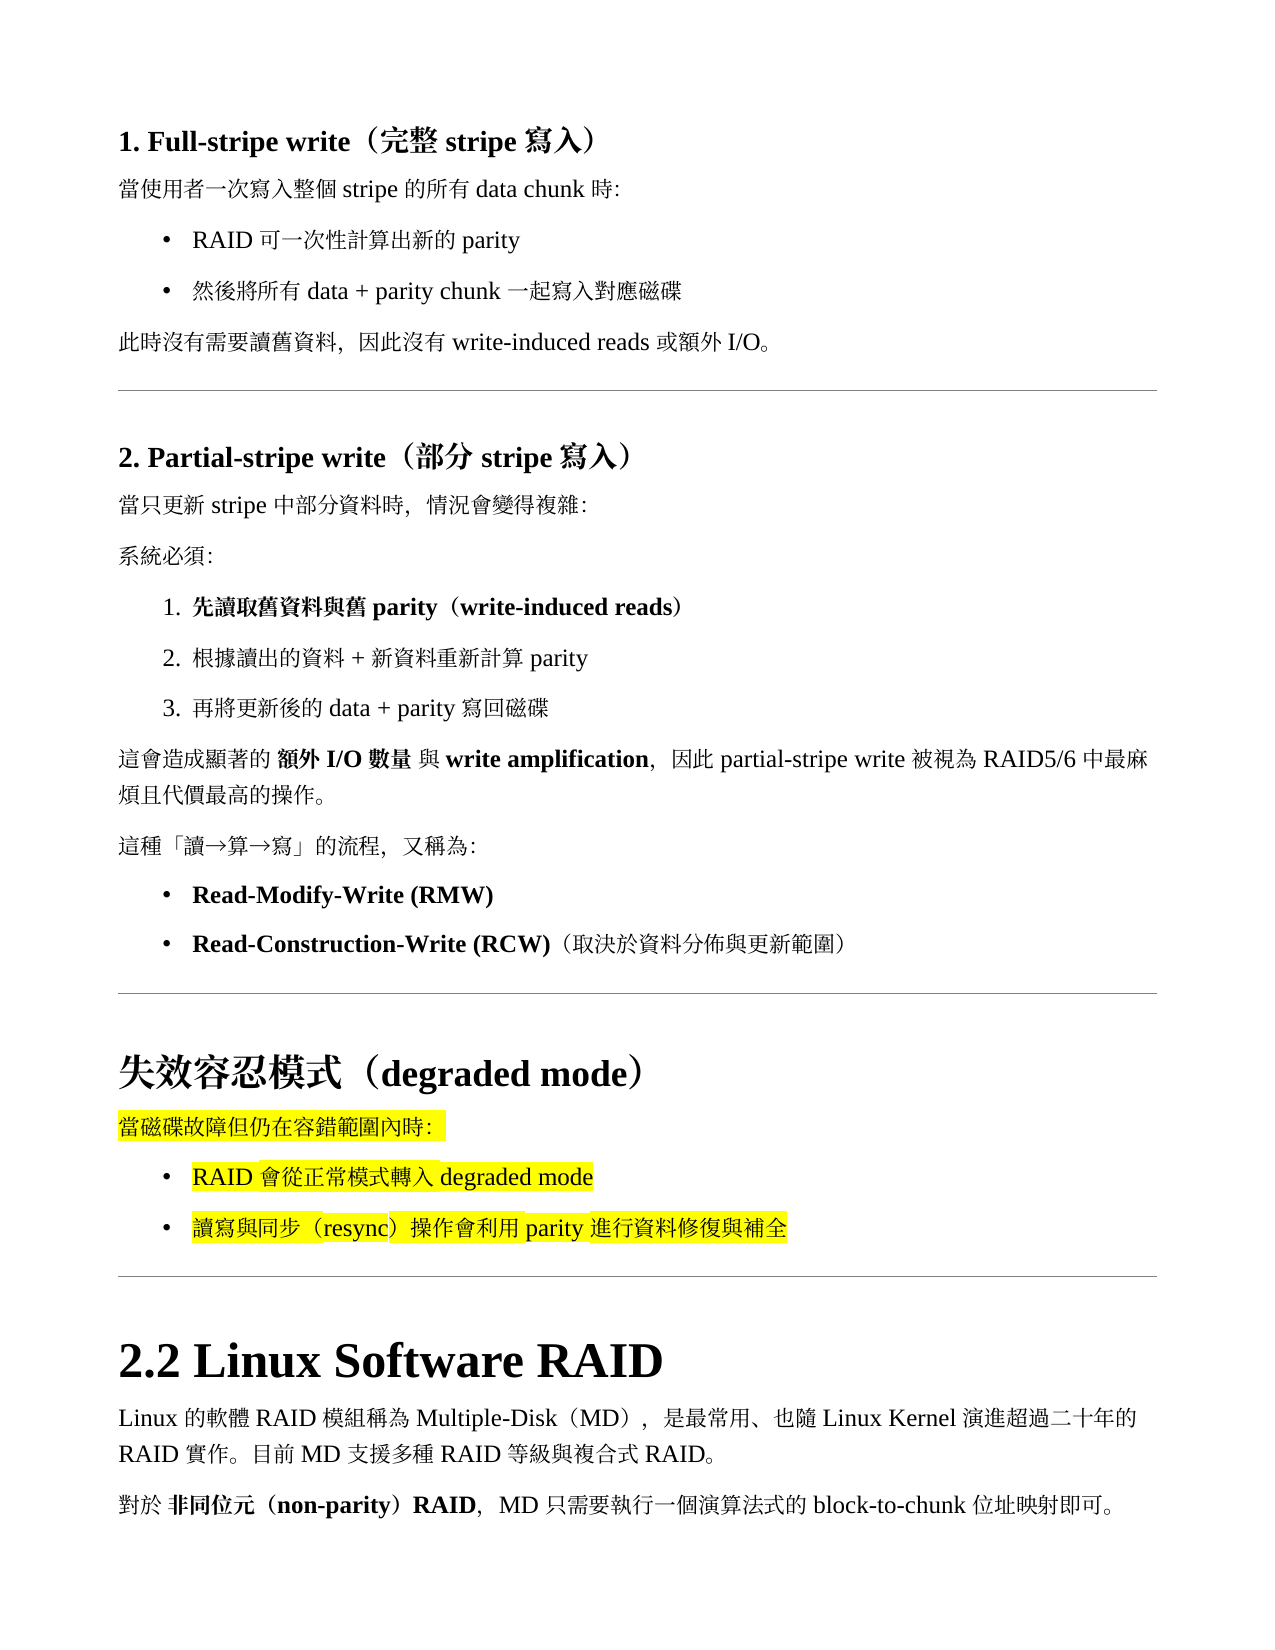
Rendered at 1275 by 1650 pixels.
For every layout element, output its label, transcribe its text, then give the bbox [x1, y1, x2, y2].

subtitle 1. Full-stripe write（完整 stripe 寫入） [118, 118, 1157, 160]
list Read-Construction-Write (RCW)（取決於資料分佈與更新範圍） [162, 927, 1157, 959]
text 這種「讀→算→寫」的流程，又稱為： [118, 829, 1157, 861]
subtitle 失效容忍模式（degraded mode） [118, 1043, 1157, 1097]
text 這會造成顯著的 額外 I/O 數量 與 write amplification，因此 partial-stripe write 被視為 RAID5/6 中最麻煩且代價最高的操作。 [118, 742, 1157, 810]
list 先讀取舊資料與舊 parity（write-induced reads） [162, 590, 1157, 622]
text 對於 非同位元（non-parity）RAID，MD 只需要執行一個演算法式的 block-to-chunk 位址映射即可。 [118, 1488, 1157, 1519]
list 再將更新後的 data + parity 寫回磁碟 [162, 692, 1157, 723]
list RAID 會從正常模式轉入 degraded mode [162, 1160, 1157, 1192]
list 讀寫與同步（resync）操作會利用 parity 進行資料修復與補全 [162, 1211, 1157, 1243]
text 當磁碟故障但仍在容錯範圍內時： [118, 1110, 1157, 1141]
list Read-Modify-Write (RMW) [162, 880, 1157, 909]
text 當只更新 stripe 中部分資料時，情況會變得複雜： [118, 489, 1157, 520]
subtitle 2. Partial-stripe write（部分 stripe 寫入） [118, 434, 1157, 476]
list 根據讀出的資料 + 新資料重新計算 parity [162, 641, 1157, 672]
text 此時沒有需要讀舊資料，因此沒有 write-induced reads 或額外 I/O。 [118, 325, 1157, 356]
list RAID 可一次性計算出新的 parity [162, 223, 1157, 255]
text 當使用者一次寫入整個 stripe 的所有 data chunk 時： [118, 172, 1157, 204]
subtitle 2.2 Linux Software RAID [118, 1331, 1157, 1389]
text Linux 的軟體 RAID 模組稱為 Multiple-Disk（MD），是最常用、也隨 Linux Kernel 演進超過二十年的 RAID 實作。目前 MD 支援多種 RAID 等級與複合式 RAID。 [118, 1401, 1157, 1469]
list 然後將所有 data + parity chunk 一起寫入對應磁碟 [162, 274, 1157, 305]
text 系統必須： [118, 539, 1157, 571]
